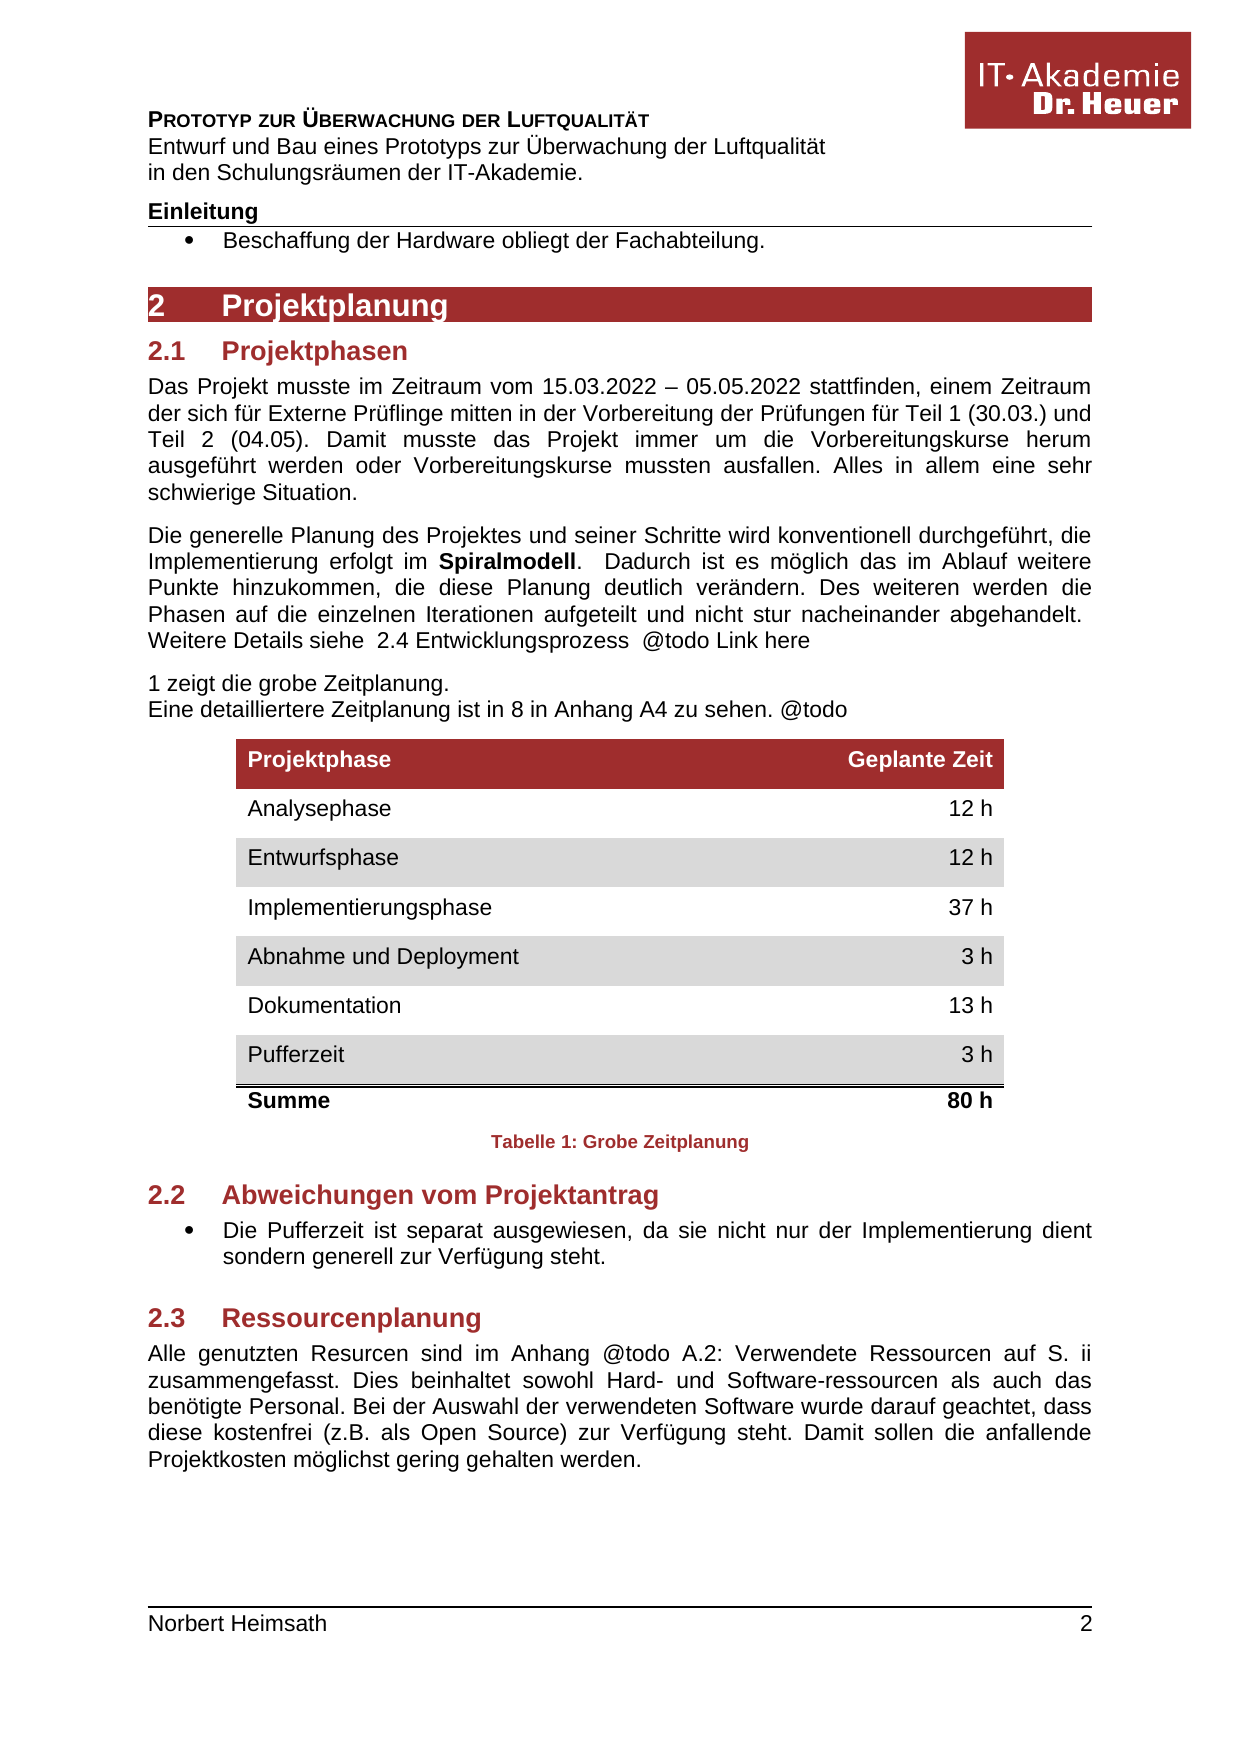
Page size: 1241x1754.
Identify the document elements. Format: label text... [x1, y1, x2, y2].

list Die Pufferzeit ist separat ausgewiesen, da sie nicht nur der Implementierung dient sondern generell zur Verfügung steht. [185, 1217, 1092, 1270]
table_cell Dokumentation [236, 986, 620, 1035]
table_cell Analysephase [236, 789, 620, 838]
table_cell 13 h [620, 986, 1004, 1035]
table_cell Abnahme und Deployment [236, 936, 620, 986]
list Beschaffung der Hardware obliegt der Fachabteilung. [185, 227, 1092, 254]
table_cell Summe [236, 1088, 620, 1130]
table_cell 12 h [620, 789, 1004, 838]
subtitle Projektphasen [148, 335, 1092, 367]
table_header Geplante Zeit [620, 739, 1004, 789]
table_cell 3 h [620, 936, 1004, 986]
table_cell Pufferzeit [236, 1035, 620, 1084]
subtitle Ressourcenplanung [148, 1302, 1092, 1334]
text Die generelle Planung des Projektes und seiner Schritte wird konventionell durchgeführt, die Implementierung erfolgt im Spiralmodell. Dadurch ist es möglich das im Ablauf weitere Punkte hinzukommen, die diese Planung deutlich verändern. Des weiteren werden die Phasen auf die einzelnen Iterationen aufgeteilt und nicht stur nacheinander abgehandelt. Weitere Details siehe 2.4 Entwicklungsprozess @todo Link here [148, 522, 1092, 653]
subtitle Abweichungen vom Projektantrag [148, 1179, 1092, 1211]
text Alle genutzten Resurcen sind im Anhang @todo A.2: Verwendete Ressourcen auf S. ii zusammengefasst. Dies beinhaltet sowohl Hard- und Software-ressourcen als auch das benötigte Personal. Bei der Auswahl der verwendeten Software wurde darauf geachtet, dass diese kostenfrei (z.B. als Open Source) zur Verfügung steht. Damit sollen die anfallende Projektkosten möglichst gering gehalten werden. [148, 1340, 1092, 1472]
text Tabelle 1: Grobe Zeitplanung [148, 1130, 1092, 1152]
table_cell 37 h [620, 887, 1004, 936]
table_cell 3 h [620, 1035, 1004, 1084]
table_cell 80 h [620, 1088, 1004, 1130]
text Tabelle 1 zeigt die grobe Zeitplanung. Eine detailliertere Zeitplanung ist in Tabelle 8 in Anhang A4 zu sehen. @todo [148, 670, 1092, 723]
subtitle Projektplanung [148, 287, 1092, 322]
table_header Projektphase [236, 739, 620, 789]
table_cell Implementierungsphase [236, 887, 620, 936]
table_cell Entwurfsphase [236, 838, 620, 887]
table_cell 12 h [620, 838, 1004, 887]
text Das Projekt musste im Zeitraum vom 15.03.2022 – 05.05.2022 stattfinden, einem Zeitraum der sich für Externe Prüflinge mitten in der Vorbereitung der Prüfungen für Teil 1 (30.03.) und Teil 2 (04.05). Damit musste das Projekt immer um die Vorbereitungskurse herum ausgeführt werden oder Vorbereitungskurse mussten ausfallen. Alles in allem eine sehr schwierige Situation. [148, 373, 1092, 505]
